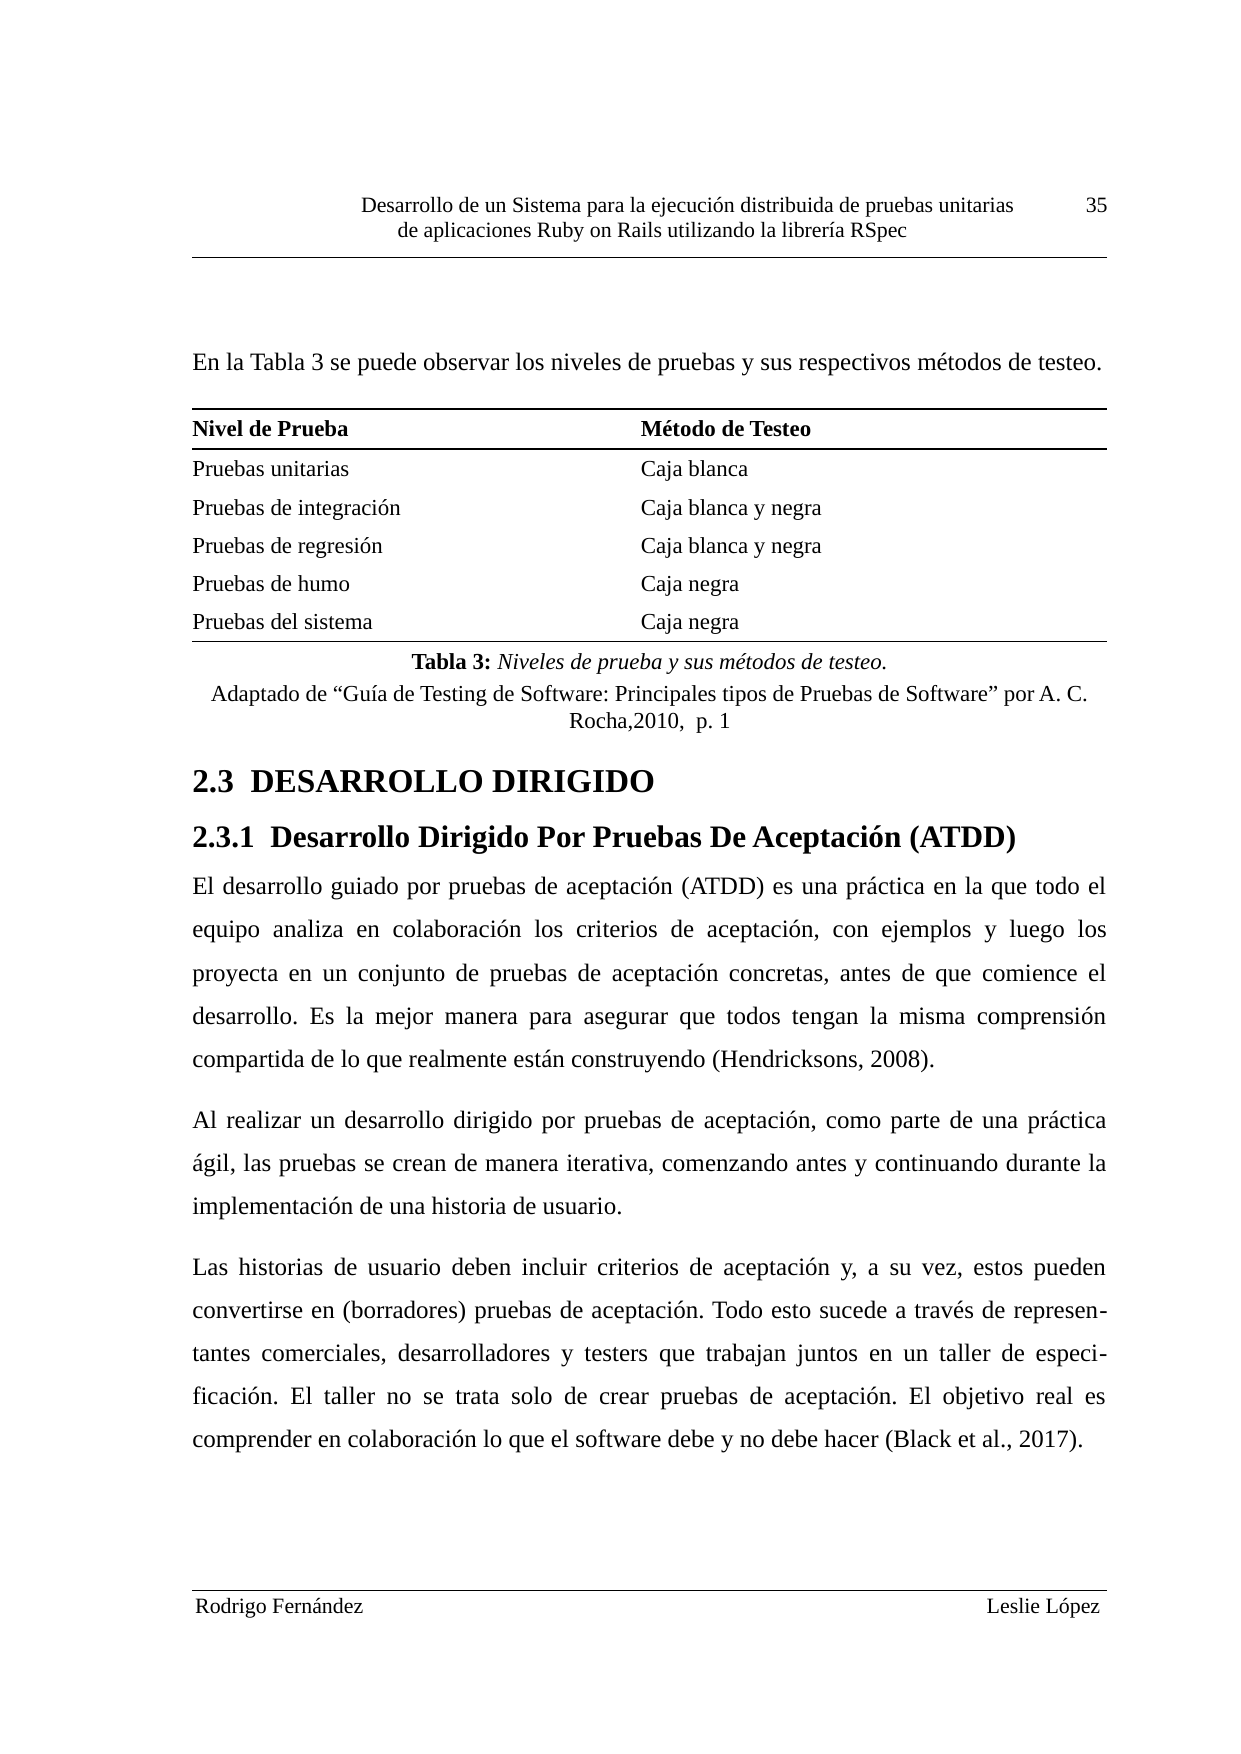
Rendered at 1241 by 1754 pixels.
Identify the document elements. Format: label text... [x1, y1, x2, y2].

table_cell Pruebas del sistema [192, 602, 641, 641]
table_cell Pruebas de humo [192, 564, 641, 602]
subtitle Desarrollo dirigido [192, 762, 1107, 800]
text Al realizar un desarrollo dirigido por pruebas de aceptación, como parte de una práctica ágil, las pruebas se crean de manera iterativa, comenzando antes y continuando durante la implementación de una historia de usuario. [192, 1105, 1107, 1220]
table_cell Caja negra [641, 602, 1107, 641]
table_cell Pruebas de regresión [192, 526, 641, 564]
text Las historias de usuario deben incluir criterios de aceptación y, a su vez, estos pueden convertirse en (borradores) pruebas de aceptación. Todo esto sucede a través de represen­tantes comerciales, desarrolladores y testers que trabajan juntos en un taller de especi­ficación. El taller no se trata solo de crear pruebas de aceptación. El objetivo real es comprender en colaboración lo que el software debe y no debe hacer (Black et al., 2017)⁠. [192, 1252, 1107, 1453]
table_cell Caja blanca y negra [641, 488, 1107, 526]
table_cell Caja blanca y negra [641, 526, 1107, 564]
text El desarrollo guiado por pruebas de aceptación (ATDD) es una práctica en la que todo el equipo analiza en colaboración los criterios de aceptación, con ejemplos y luego los proyecta en un conjunto de pruebas de aceptación concretas, antes de que comience el desarrollo. Es la mejor manera para asegurar que todos tengan la misma comprensión compartida de lo que realmente están construyendo (Hendricksons, 2008)⁠.⁠ [192, 871, 1107, 1073]
subtitle Desarrollo dirigido por pruebas de aceptación (ATDD) [192, 818, 1107, 854]
table_header Método de Testeo [641, 410, 1107, 448]
text En la Tabla 3 se puede observar los niveles de pruebas y sus respectivos métodos de testeo. [192, 347, 1107, 376]
text Tabla 3: Niveles de prueba y sus métodos de testeo. [192, 648, 1107, 674]
table_header Nivel de Prueba [192, 410, 641, 448]
table_cell Caja blanca [641, 450, 1107, 488]
table_cell Pruebas unitarias [192, 450, 641, 488]
table_cell Caja negra [641, 564, 1107, 602]
text Adaptado de “Guía de Testing de Software: Principales tipos de Pruebas de Software” por A. C. Rocha,2010, p. 1 [192, 680, 1107, 733]
table_cell Pruebas de integración [192, 488, 641, 526]
